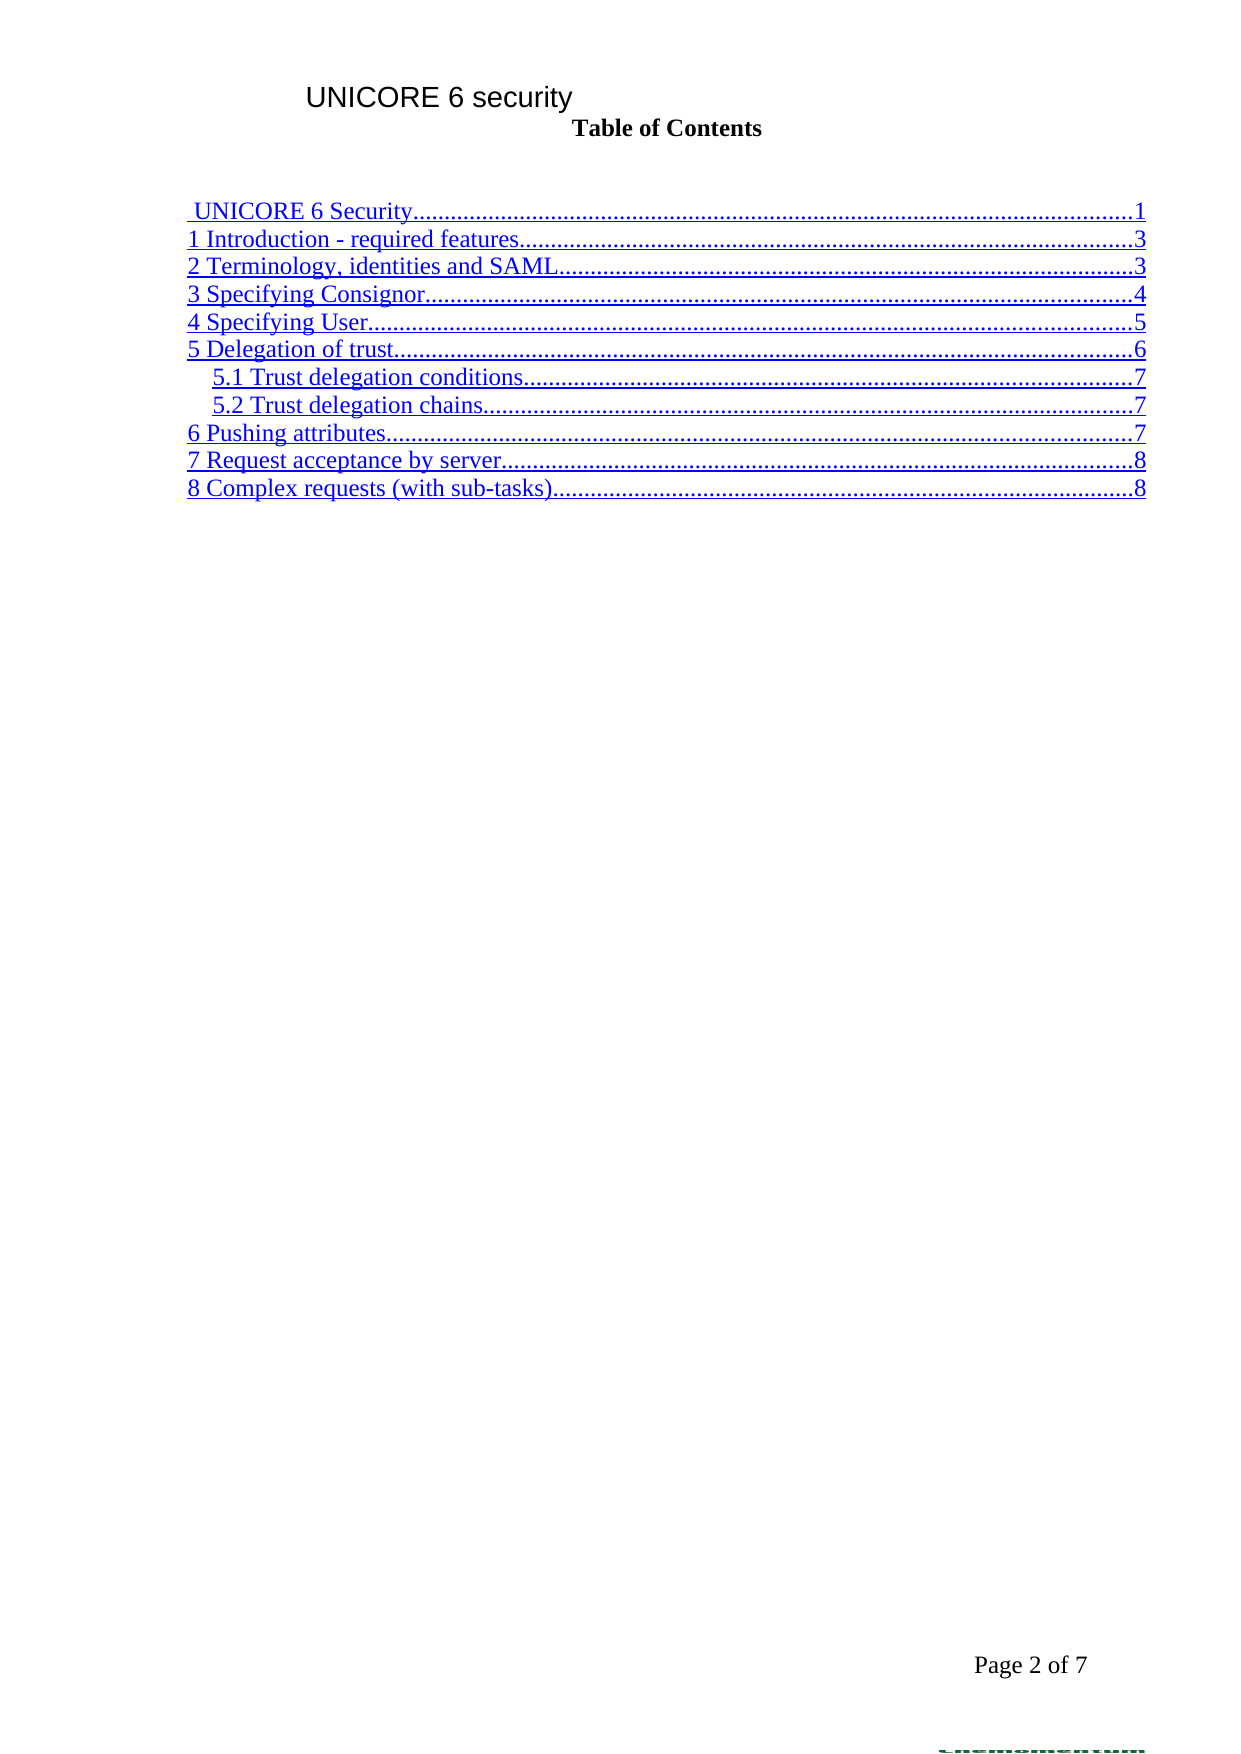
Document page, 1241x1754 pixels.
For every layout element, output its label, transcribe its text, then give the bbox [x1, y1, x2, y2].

text 1 Introduction - required features 3 [187, 225, 1146, 249]
text 5 Delegation of trust 6 [187, 336, 1146, 359]
text 6 Pushing attributes 7 [187, 419, 1146, 443]
text 5.1 Trust delegation conditions 7 [212, 363, 1146, 387]
text Table of Contents [187, 114, 1146, 197]
text 7 Request acceptance by server 8 [187, 446, 1146, 470]
text 5.2 Trust delegation chains 7 [212, 391, 1146, 415]
text 8 Complex requests (with sub-tasks) 8 [187, 474, 1146, 498]
text 4 Specifying User 5 [187, 308, 1146, 332]
text UNICORE 6 Security 1 [187, 197, 1146, 221]
text 3 Specifying Consignor 4 [187, 280, 1146, 304]
text 2 Terminology, identities and SAML 3 [187, 252, 1146, 276]
